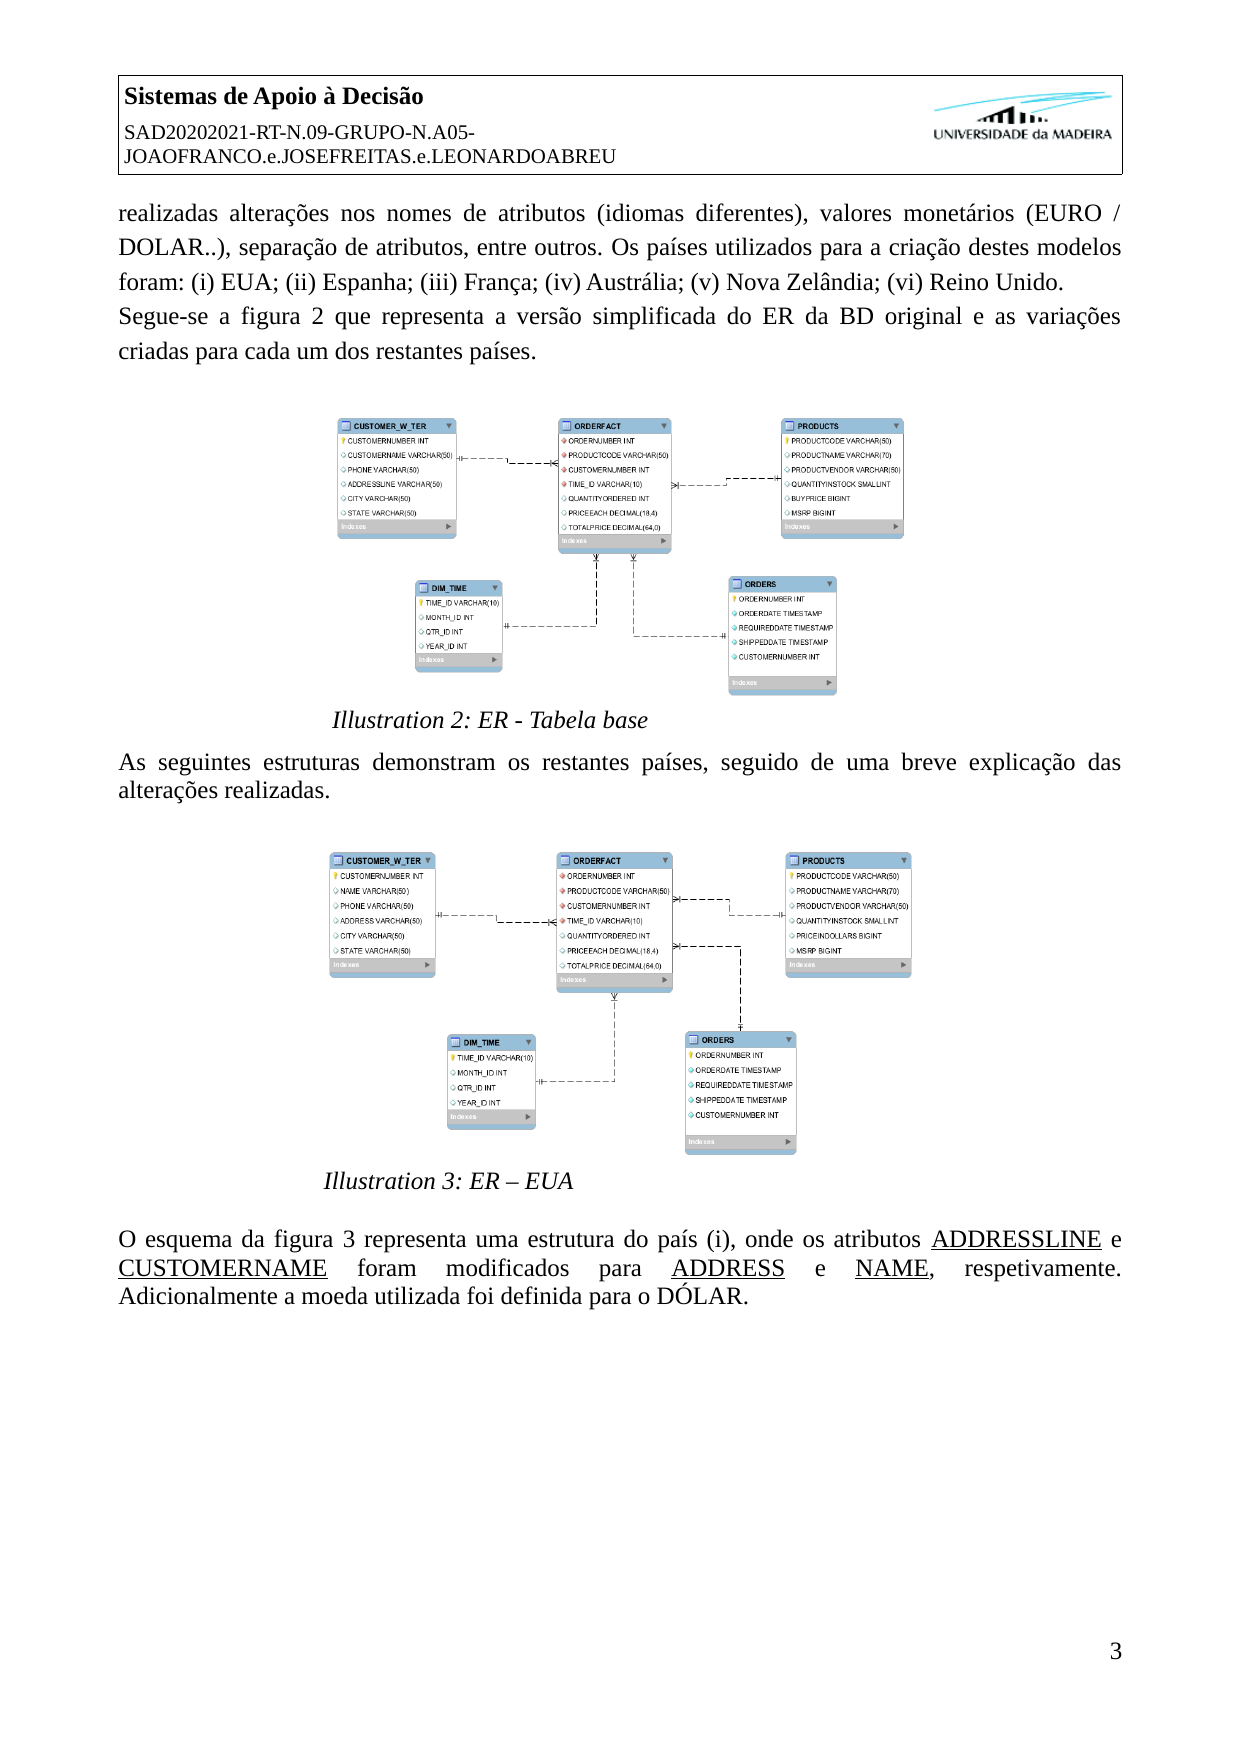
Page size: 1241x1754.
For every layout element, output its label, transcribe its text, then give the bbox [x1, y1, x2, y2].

text As seguintes estruturas demonstram os restantes países, seguido de uma breve explicação das alterações realizadas. [118, 747, 1122, 804]
text realizadas alterações nos nomes de atributos (idiomas diferentes), valores monetários (EURO / DOLAR..), separação de atributos, entre outros. Os países utilizados para a criação destes modelos foram: (i) EUA; (ii) Espanha; (iii) França; (iv) Austrália; (v) Nova Zelândia; (vi) Reino Unido. [118, 198, 1122, 296]
picture [919, 80, 1120, 146]
picture [323, 845, 917, 1161]
text Illustration 3: ER – EUA [323, 1161, 917, 1195]
text O esquema da figura 3 representa uma estrutura do país (i), onde os atributos ADDRESSLINE e CUSTOMERNAME foram modificados para ADDRESS e NAME, respetivamente. Adicionalmente a moeda utilizada foi definida para o DÓLAR. [118, 1224, 1122, 1310]
text Segue-se a figura 2 que representa a versão simplificada do ER da BD original e as variações criadas para cada um dos restantes países. [118, 301, 1122, 365]
text Illustration 2: ER - Tabela base [332, 701, 908, 734]
picture [331, 411, 909, 701]
